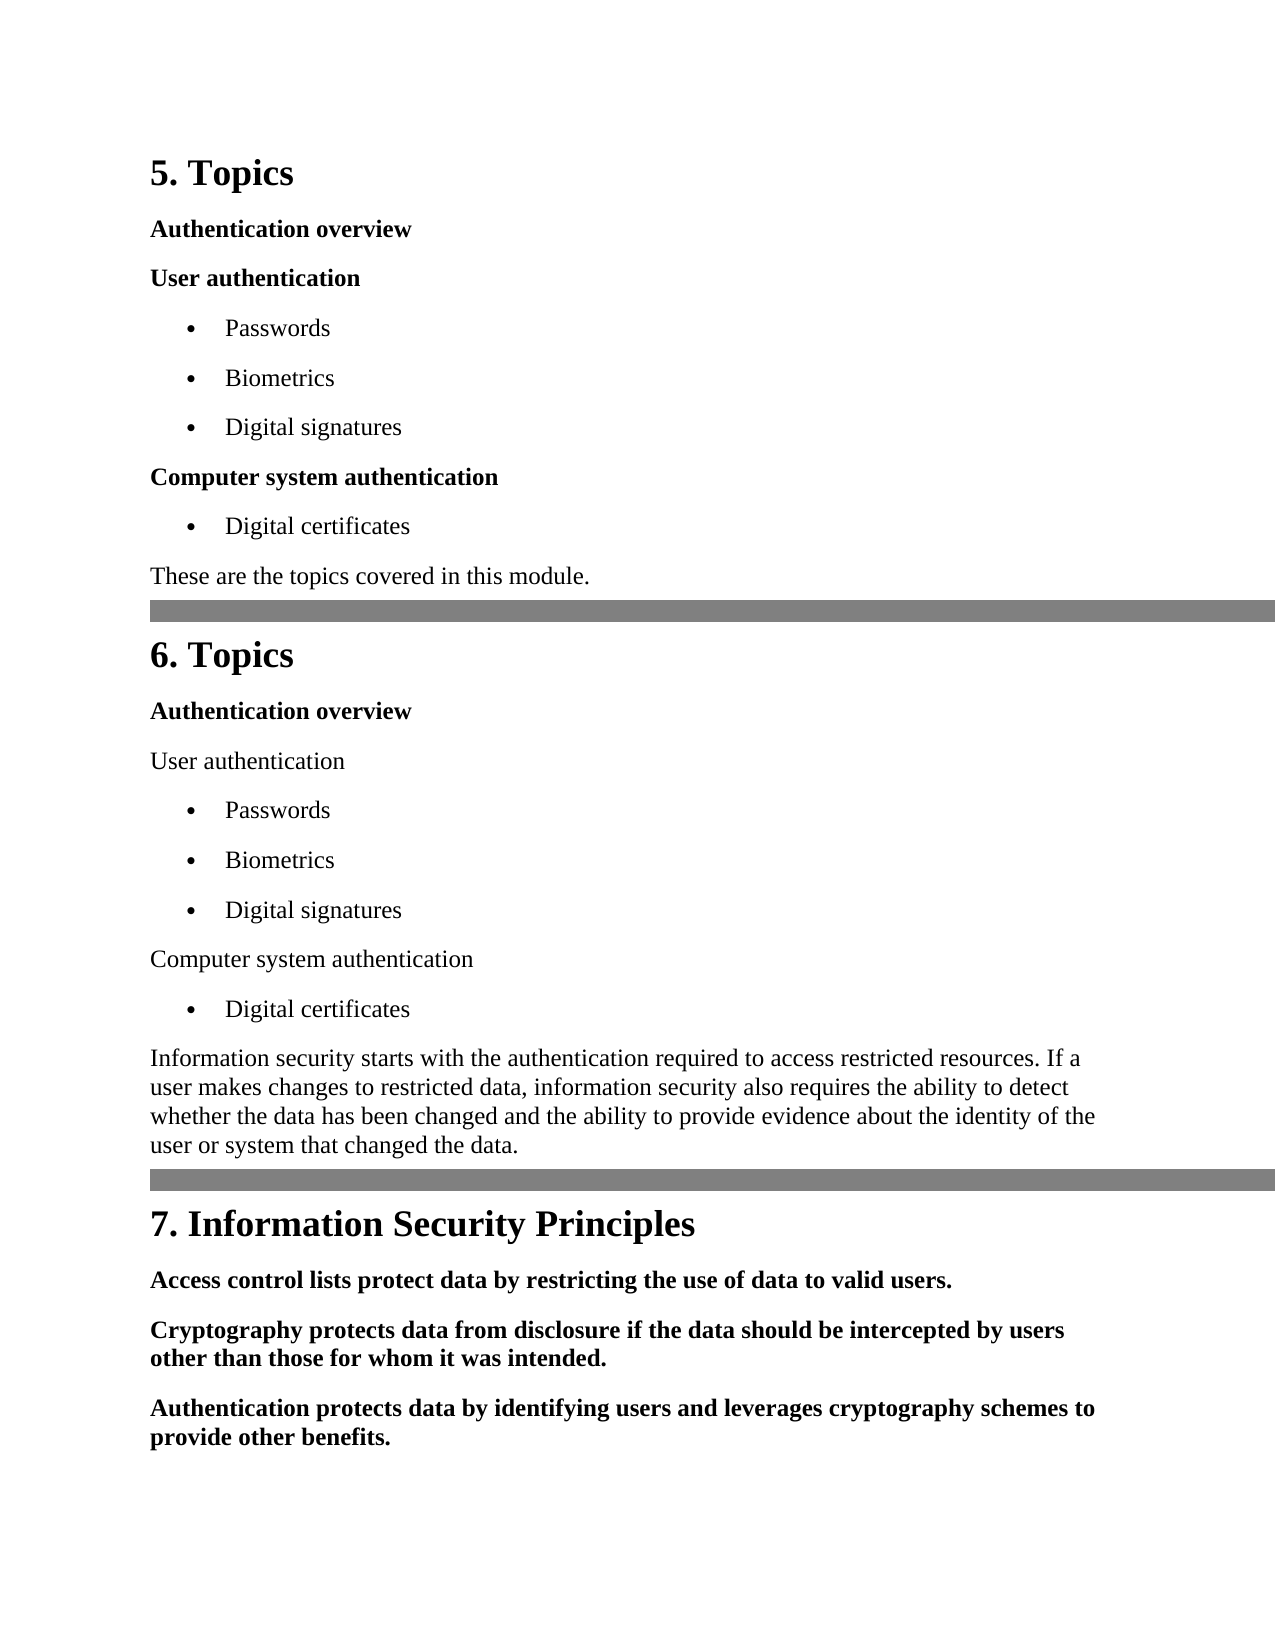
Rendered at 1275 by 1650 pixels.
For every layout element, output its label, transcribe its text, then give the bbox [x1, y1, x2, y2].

text Computer system authentication [150, 462, 1125, 491]
list Biometrics [187, 845, 1125, 874]
text Computer system authentication [150, 944, 1125, 973]
text Cryptography protects data from disclosure if the data should be intercepted by users other than those for whom it was intended. [150, 1315, 1125, 1372]
text Information security starts with the authentication required to access restricted resources. If a user makes changes to restricted data, information security also requires the ability to detect whether the data has been changed and the ability to provide evidence about the identity of the user or system that changed the data. [150, 1043, 1125, 1158]
text These are the topics covered in this module. [150, 561, 1125, 590]
list Passwords [187, 796, 1125, 824]
list Passwords [187, 313, 1125, 342]
list Digital certificates [187, 511, 1125, 540]
list Digital signatures [187, 895, 1125, 923]
list Biometrics [187, 363, 1125, 391]
subtitle 6. Topics [150, 632, 1125, 676]
list Digital signatures [187, 412, 1125, 441]
text User authentication [150, 746, 1125, 775]
subtitle 7. Information Security Principles [150, 1201, 1125, 1244]
text Access control lists protect data by restricting the use of data to valid users. [150, 1265, 1125, 1294]
text Authentication protects data by identifying users and leverages cryptography schemes to provide other benefits. [150, 1393, 1125, 1451]
text Authentication overview [150, 214, 1125, 243]
text User authentication [150, 263, 1125, 292]
text Authentication overview [150, 696, 1125, 725]
subtitle 5. Topics [150, 150, 1125, 193]
list Digital certificates [187, 994, 1125, 1023]
